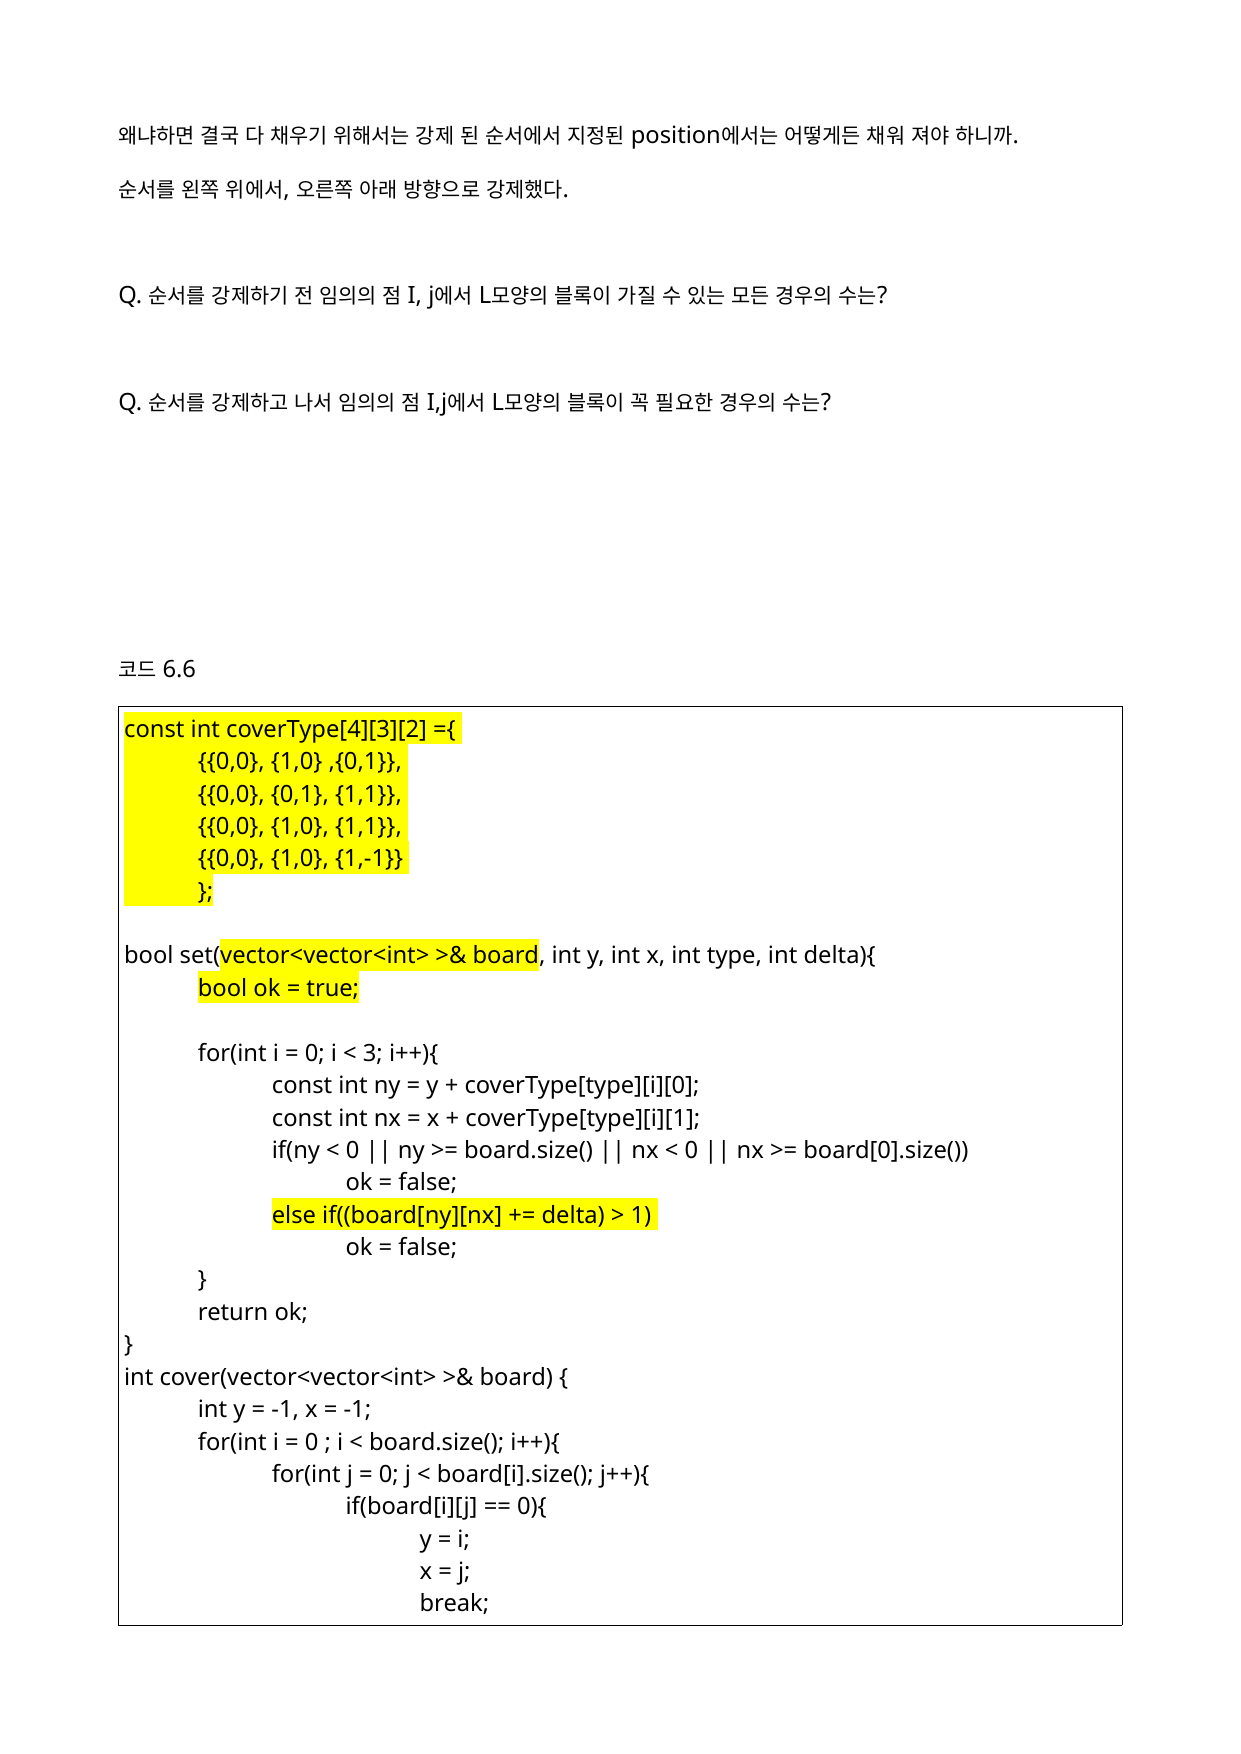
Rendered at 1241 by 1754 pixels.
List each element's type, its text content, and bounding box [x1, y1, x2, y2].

text 코드 6.6 [118, 652, 1122, 685]
text 순서를 왼쪽 위에서, 오른쪽 아래 방향으로 강제했다. [118, 172, 1122, 204]
text 왜냐하면 결국 다 채우기 위해서는 강제 된 순서에서 지정된 position에서는 어떻게든 채워 져야 하니까. [118, 118, 1122, 151]
table_header const int coverType[4][3][2] ={ {{0,0}, {1,0} ,{0,1}}, {{0,0}, {0,1}, {1,1}}, {{0,0}, {1,0}, {1,1}}, {{0,0}, {1,0}, {1,-1}} }; bool set(vector<vector<int> >& board, int y, int x, int type, int delta){ bool ok = true; for(int i = 0; i < 3; i++){ const int ny = y + coverType[type][i][0]; const int nx = x + coverType[type][i][1]; if(ny < 0 || ny >= board.size() || nx < 0 || nx >= board[0].size()) ok = false; else if((board[ny][nx] += delta) > 1) ok = false; } return ok; } int cover(vector<vector<int> >& board) { int y = -1, x = -1; for(int i = 0 ; i < board.size(); i++){ for(int j = 0; j < board[i].size(); j++){ if(board[i][j] == 0){ y = i; x = j; break; [119, 707, 1122, 1624]
text Q. 순서를 강제하고 나서 임의의 점 I,j에서 L모양의 블록이 꼭 필요한 경우의 수는? [118, 385, 1122, 418]
text Q. 순서를 강제하기 전 임의의 점 I, j에서 L모양의 블록이 가질 수 있는 모든 경우의 수는? [118, 278, 1122, 311]
